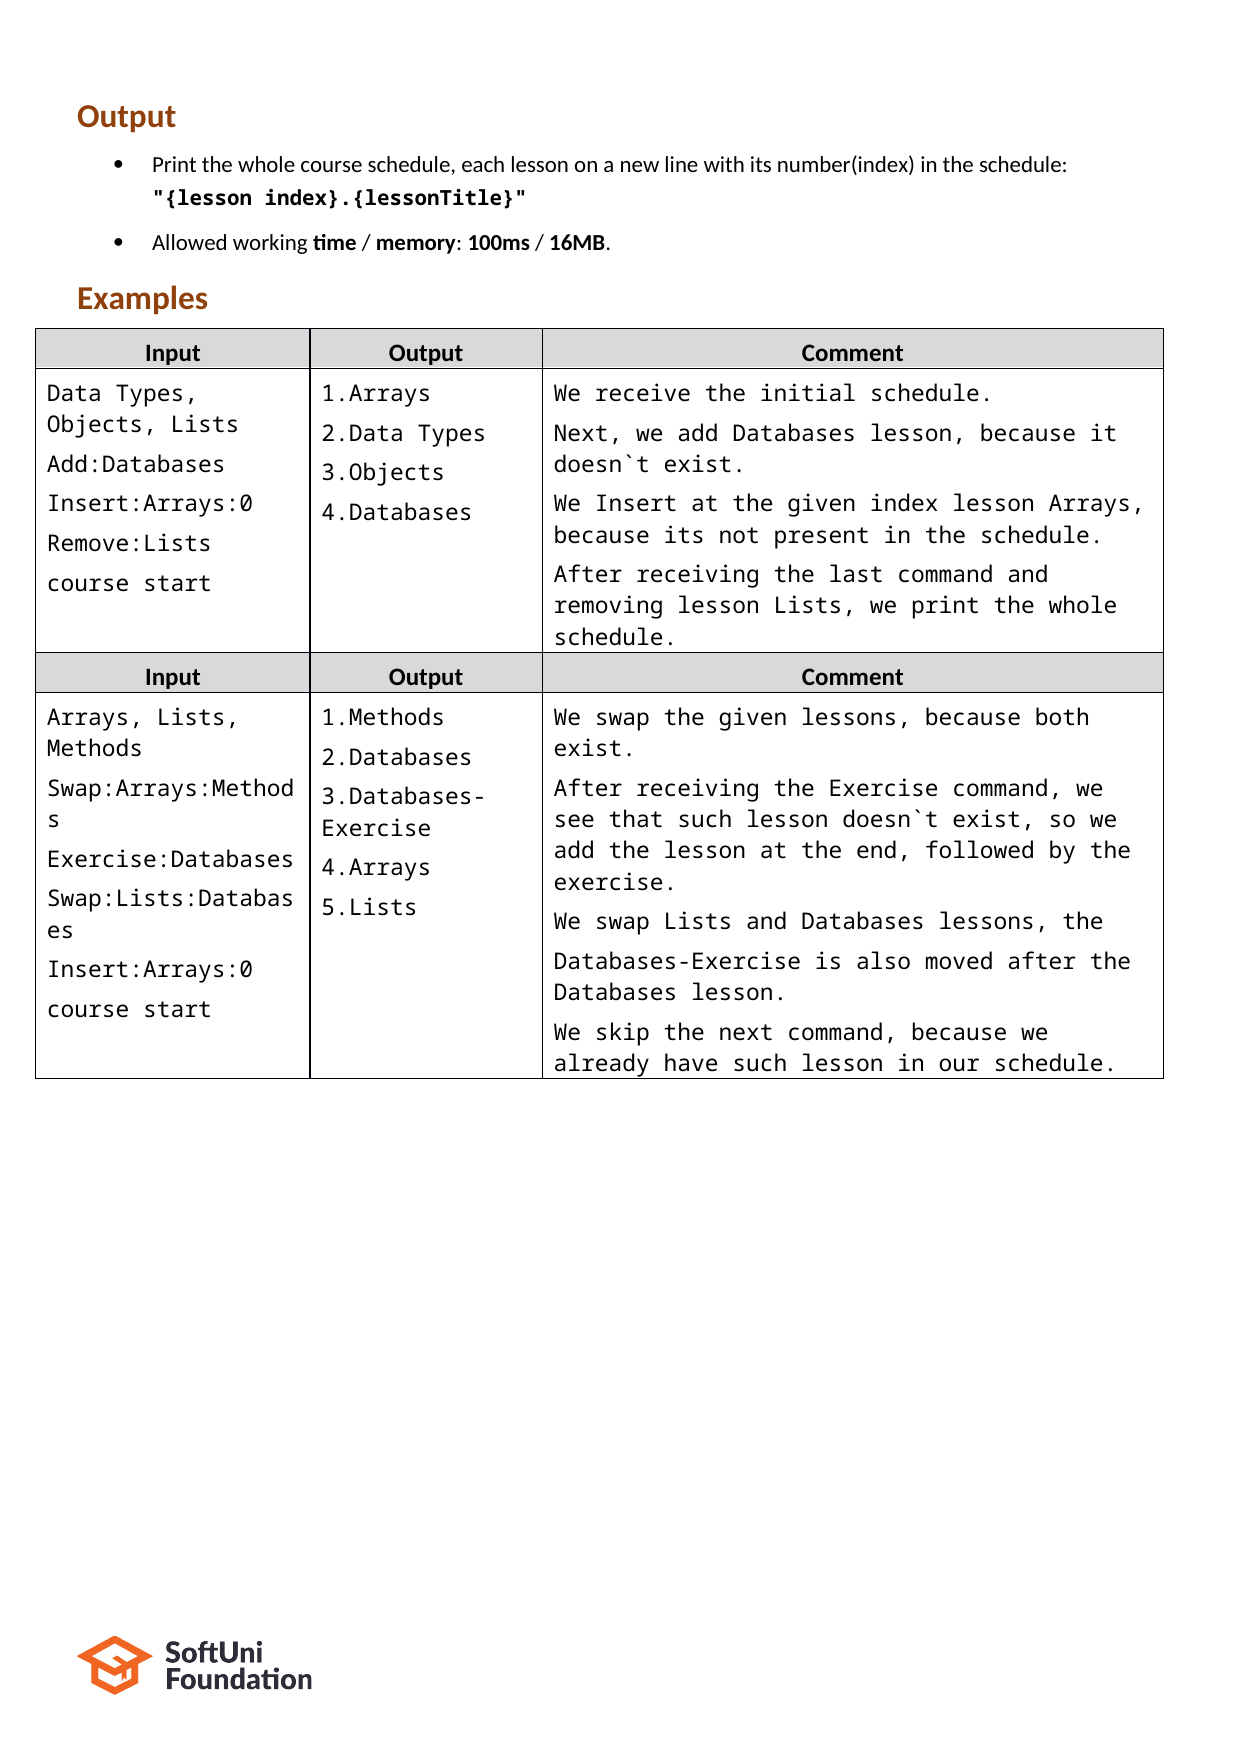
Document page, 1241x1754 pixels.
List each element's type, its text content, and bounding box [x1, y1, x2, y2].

picture [76, 1636, 312, 1695]
table_cell Comment [543, 653, 1163, 692]
table_cell Output [311, 653, 542, 692]
table_header Output [311, 329, 542, 367]
subtitle Examples [77, 277, 1163, 317]
list Allowed working time / memory: 100ms / 16MB. [114, 228, 1163, 256]
table_cell Arrays, Lists, Methods Swap:Arrays:Methods Exercise:Databases Swap:Lists:Databases Insert:Arrays:0 course start [36, 693, 309, 1078]
table_cell Input [36, 653, 309, 692]
table_cell 1.Arrays 2.Data Types 3.Objects 4.Databases [311, 369, 542, 652]
table_cell We receive the initial schedule. Next, we add Databases lesson, because it doesn`t exist. We Insert at the given index lesson Arrays, because its not present in the schedule. After receiving the last command and removing lesson Lists, we print the whole schedule. [543, 369, 1163, 652]
table_cell Data Types, Objects, Lists Add:Databases Insert:Arrays:0 Remove:Lists course start [36, 369, 309, 652]
table_cell 1.Methods 2.Databases 3.Databases-Exercise 4.Arrays 5.Lists [311, 693, 542, 1078]
list Print the whole course schedule, each lesson on a new line with its number(index) in the schedule: "{lesson index}.{lessonTitle}" [114, 151, 1163, 211]
subtitle Output [77, 95, 1163, 136]
table_cell We swap the given lessons, because both exist. After receiving the Exercise command, we see that such lesson doesn`t exist, so we add the lesson at the end, followed by the exercise. We swap Lists and Databases lessons, the Databases-Exercise is also moved after the Databases lesson. We skip the next command, because we already have such lesson in our schedule. [543, 693, 1163, 1078]
table_header Input [36, 329, 309, 367]
table_header Comment [543, 329, 1163, 367]
